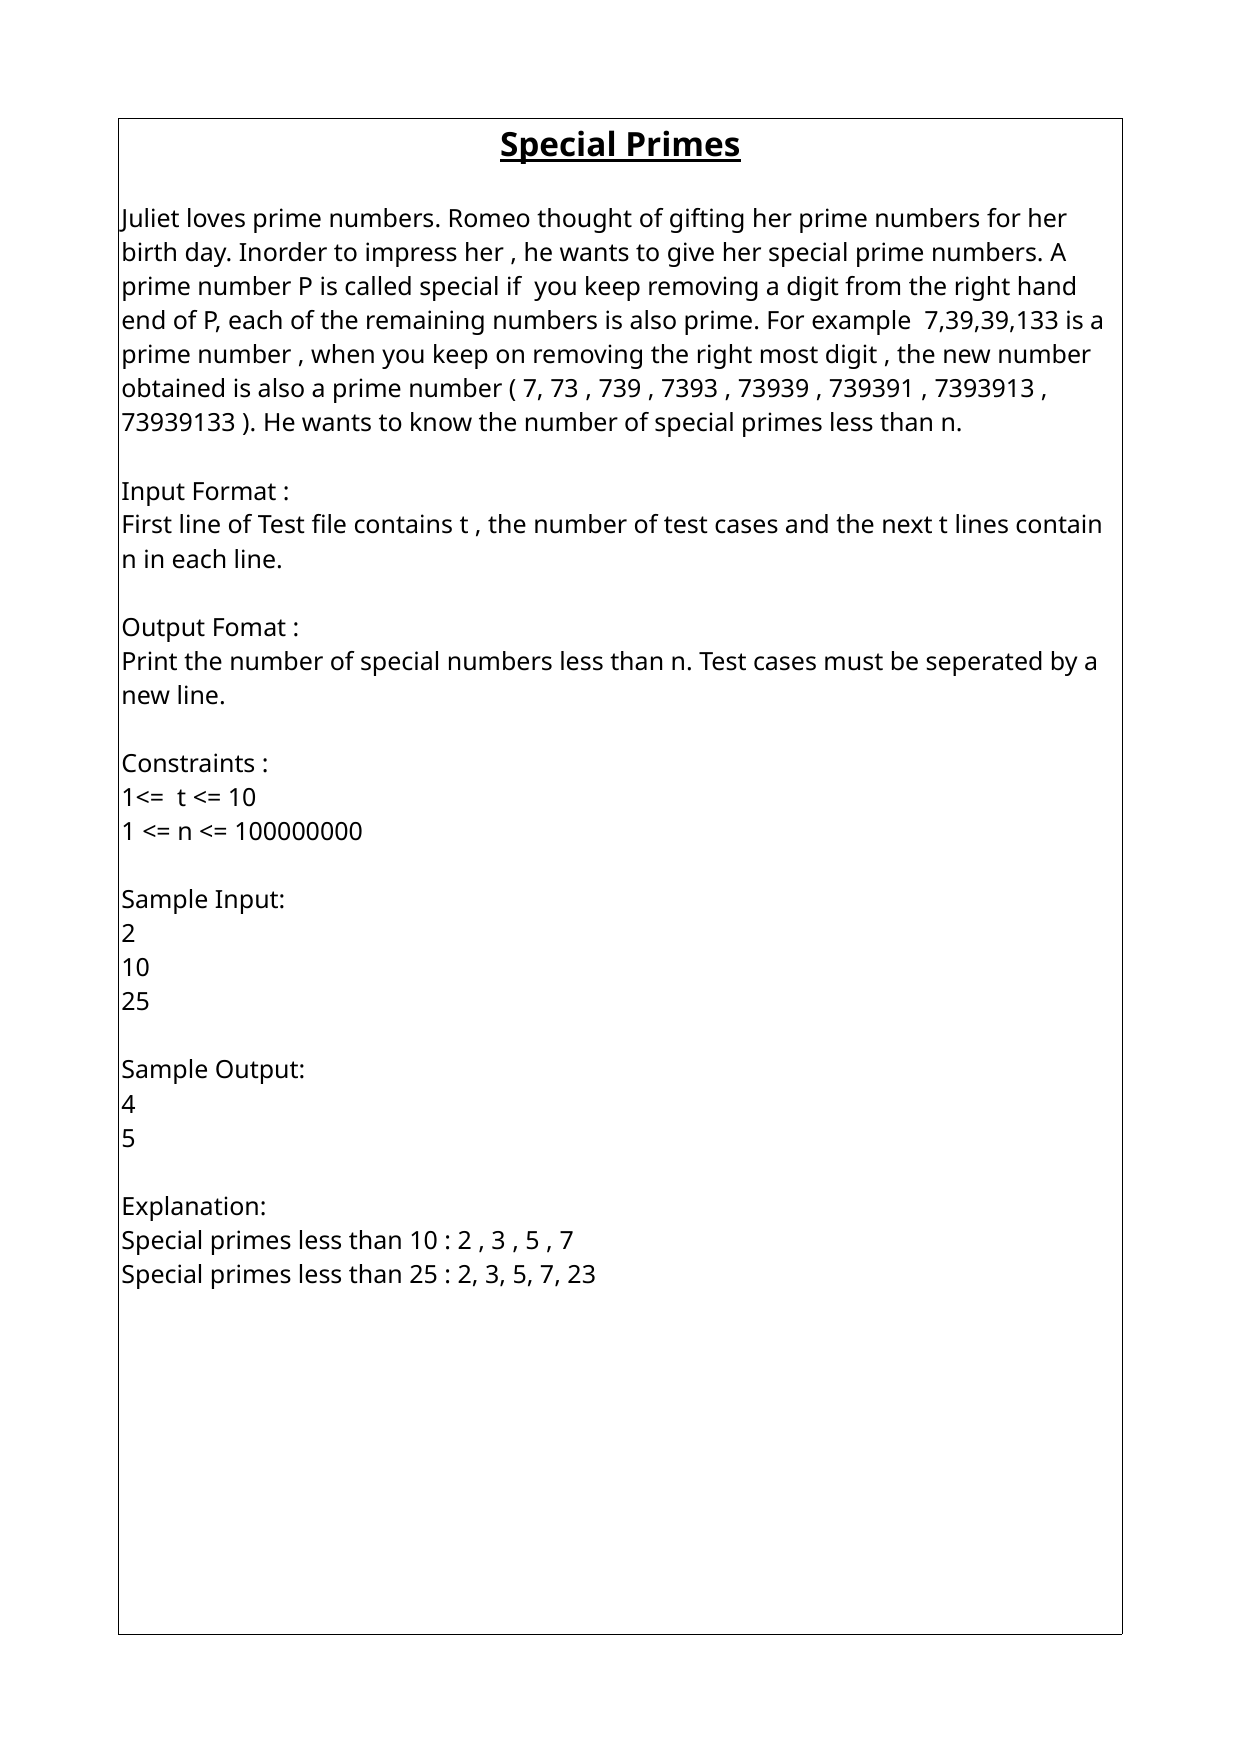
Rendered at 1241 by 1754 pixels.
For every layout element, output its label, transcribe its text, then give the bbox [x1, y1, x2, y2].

text 10 [119, 947, 1122, 981]
text Special primes less than 10 : 2 , 3 , 5 , 7 [119, 1219, 1122, 1253]
text Explanation: [119, 1185, 1122, 1219]
text 5 [119, 1117, 1122, 1154]
text Input Format : [119, 470, 1122, 504]
text Special Primes [119, 119, 1122, 163]
text 2 [119, 913, 1122, 947]
text Constraints : [119, 743, 1122, 777]
text Special primes less than 25 : 2, 3, 5, 7, 23 [119, 1253, 1122, 1291]
text Sample Output: [119, 1049, 1122, 1083]
text Juliet loves prime numbers. Romeo thought of gifting her prime numbers for her birth day. Inorder to impress her , he wants to give her special prime numbers. A prime number P is called special if you keep removing a digit from the right hand end of P, each of the remaining numbers is also prime. For example 7,39,39,133 is a prime number , when you keep on removing the right most digit , the new number obtained is also a prime number ( 7, 73 , 739 , 7393 , 73939 , 739391 , 7393913 , 73939133 ). He wants to know the number of special primes less than n. [119, 198, 1122, 439]
text 25 [119, 981, 1122, 1018]
text First line of Test file contains t , the number of test cases and the next t lines contain n in each line. [119, 504, 1122, 575]
text Print the number of special numbers less than n. Test cases must be seperated by a new line. [119, 640, 1122, 712]
text 1 <= n <= 100000000 [119, 811, 1122, 848]
text Output Fomat : [119, 606, 1122, 640]
text Sample Input: [119, 879, 1122, 913]
text 4 [119, 1083, 1122, 1117]
text 1<= t <= 10 [119, 777, 1122, 811]
